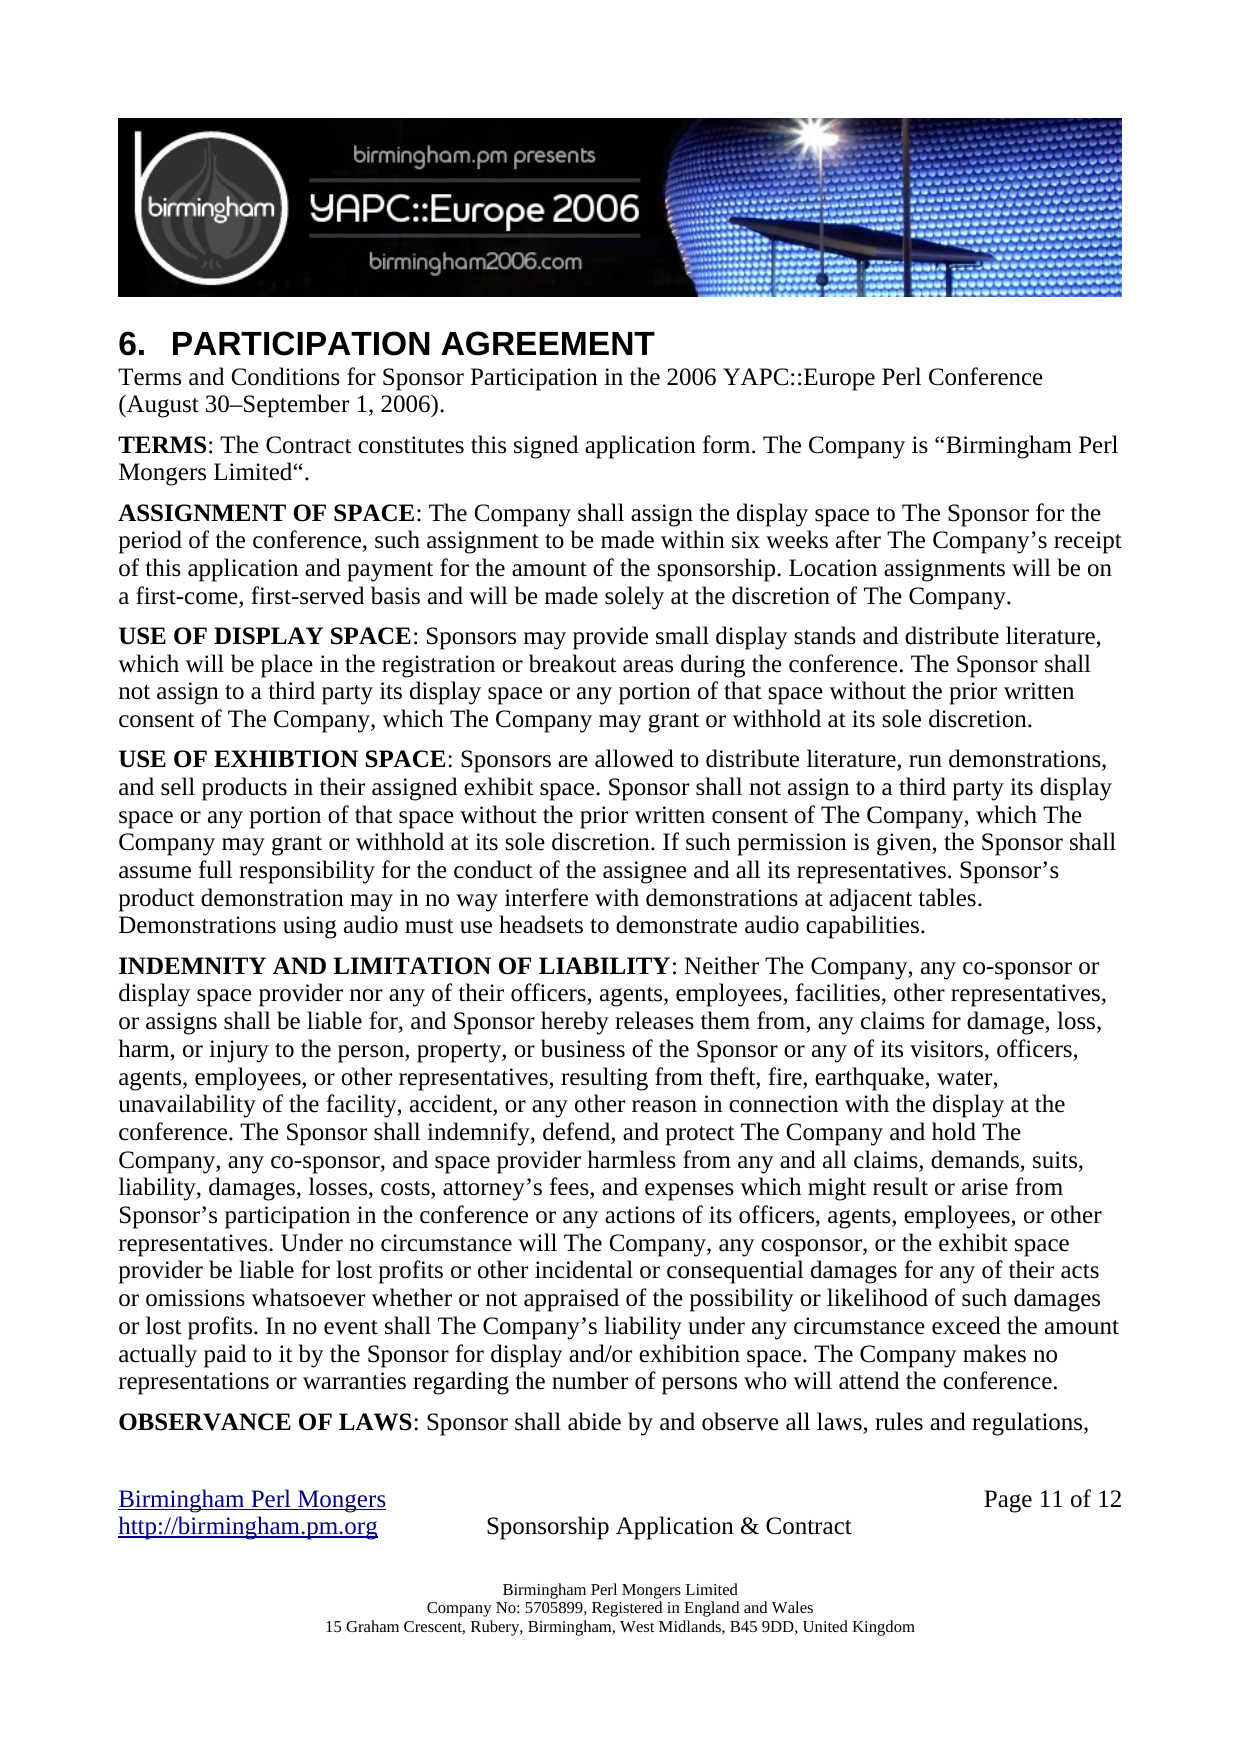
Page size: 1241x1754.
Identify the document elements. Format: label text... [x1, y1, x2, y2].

text TERMS: The Contract constitutes this signed application form. The Company is “Birmingham Perl Mongers Limited“. [118, 431, 1122, 486]
picture [118, 118, 1122, 297]
subtitle PARTICIPATION AGREEMENT [118, 325, 1122, 363]
text ASSIGNMENT OF SPACE: The Company shall assign the display space to The Sponsor for the period of the conference, such assignment to be made within six weeks after The Company’s receipt of this application and payment for the amount of the sponsorship. Location assignments will be on a first-come, first-served basis and will be made solely at the discretion of The Company. [118, 499, 1122, 609]
text OBSERVANCE OF LAWS: Sponsor shall abide by and observe all laws, rules and regulations, [118, 1408, 1122, 1435]
text INDEMNITY AND LIMITATION OF LIABILITY: Neither The Company, any co-sponsor or display space provider nor any of their officers, agents, employees, facilities, other representatives, or assigns shall be liable for, and Sponsor hereby releases them from, any claims for damage, loss, harm, or injury to the person, property, or business of the Sponsor or any of its visitors, officers, agents, employees, or other representatives, resulting from theft, fire, earthquake, water, unavailability of the facility, accident, or any other reason in connection with the display at the conference. The Sponsor shall indemnify, defend, and protect The Company and hold The Company, any co-sponsor, and space provider harmless from any and all claims, demands, suits, liability, damages, losses, costs, attorney’s fees, and expenses which might result or arise from Sponsor’s participation in the conference or any actions of its officers, agents, employees, or other representatives. Under no circumstance will The Company, any cosponsor, or the exhibit space provider be liable for lost profits or other incidental or consequential damages for any of their acts or omissions whatsoever whether or not appraised of the possibility or likelihood of such damages or lost profits. In no event shall The Company’s liability under any circumstance exceed the amount actually paid to it by the Sponsor for display and/or exhibition space. The Company makes no representations or warranties regarding the number of persons who will attend the conference. [118, 952, 1122, 1395]
text USE OF EXHIBTION SPACE: Sponsors are allowed to distribute literature, run demonstrations, and sell products in their assigned exhibit space. Sponsor shall not assign to a third party its display space or any portion of that space without the prior written consent of The Company, which The Company may grant or withhold at its sole discretion. If such permission is given, the Sponsor shall assume full responsibility for the conduct of the assignee and all its representatives. Sponsor’s product demonstration may in no way interfere with demonstrations at adjacent tables. Demonstrations using audio must use headsets to demonstrate audio capabilities. [118, 745, 1122, 939]
text Terms and Conditions for Sponsor Participation in the 2006 YAPC::Europe Perl Conference (August 30–September 1, 2006). [118, 363, 1122, 418]
text USE OF DISPLAY SPACE: Sponsors may provide small display stands and distribute literature, which will be place in the registration or breakout areas during the conference. The Sponsor shall not assign to a third party its display space or any portion of that space without the prior written consent of The Company, which The Company may grant or withhold at its sole discretion. [118, 622, 1122, 733]
